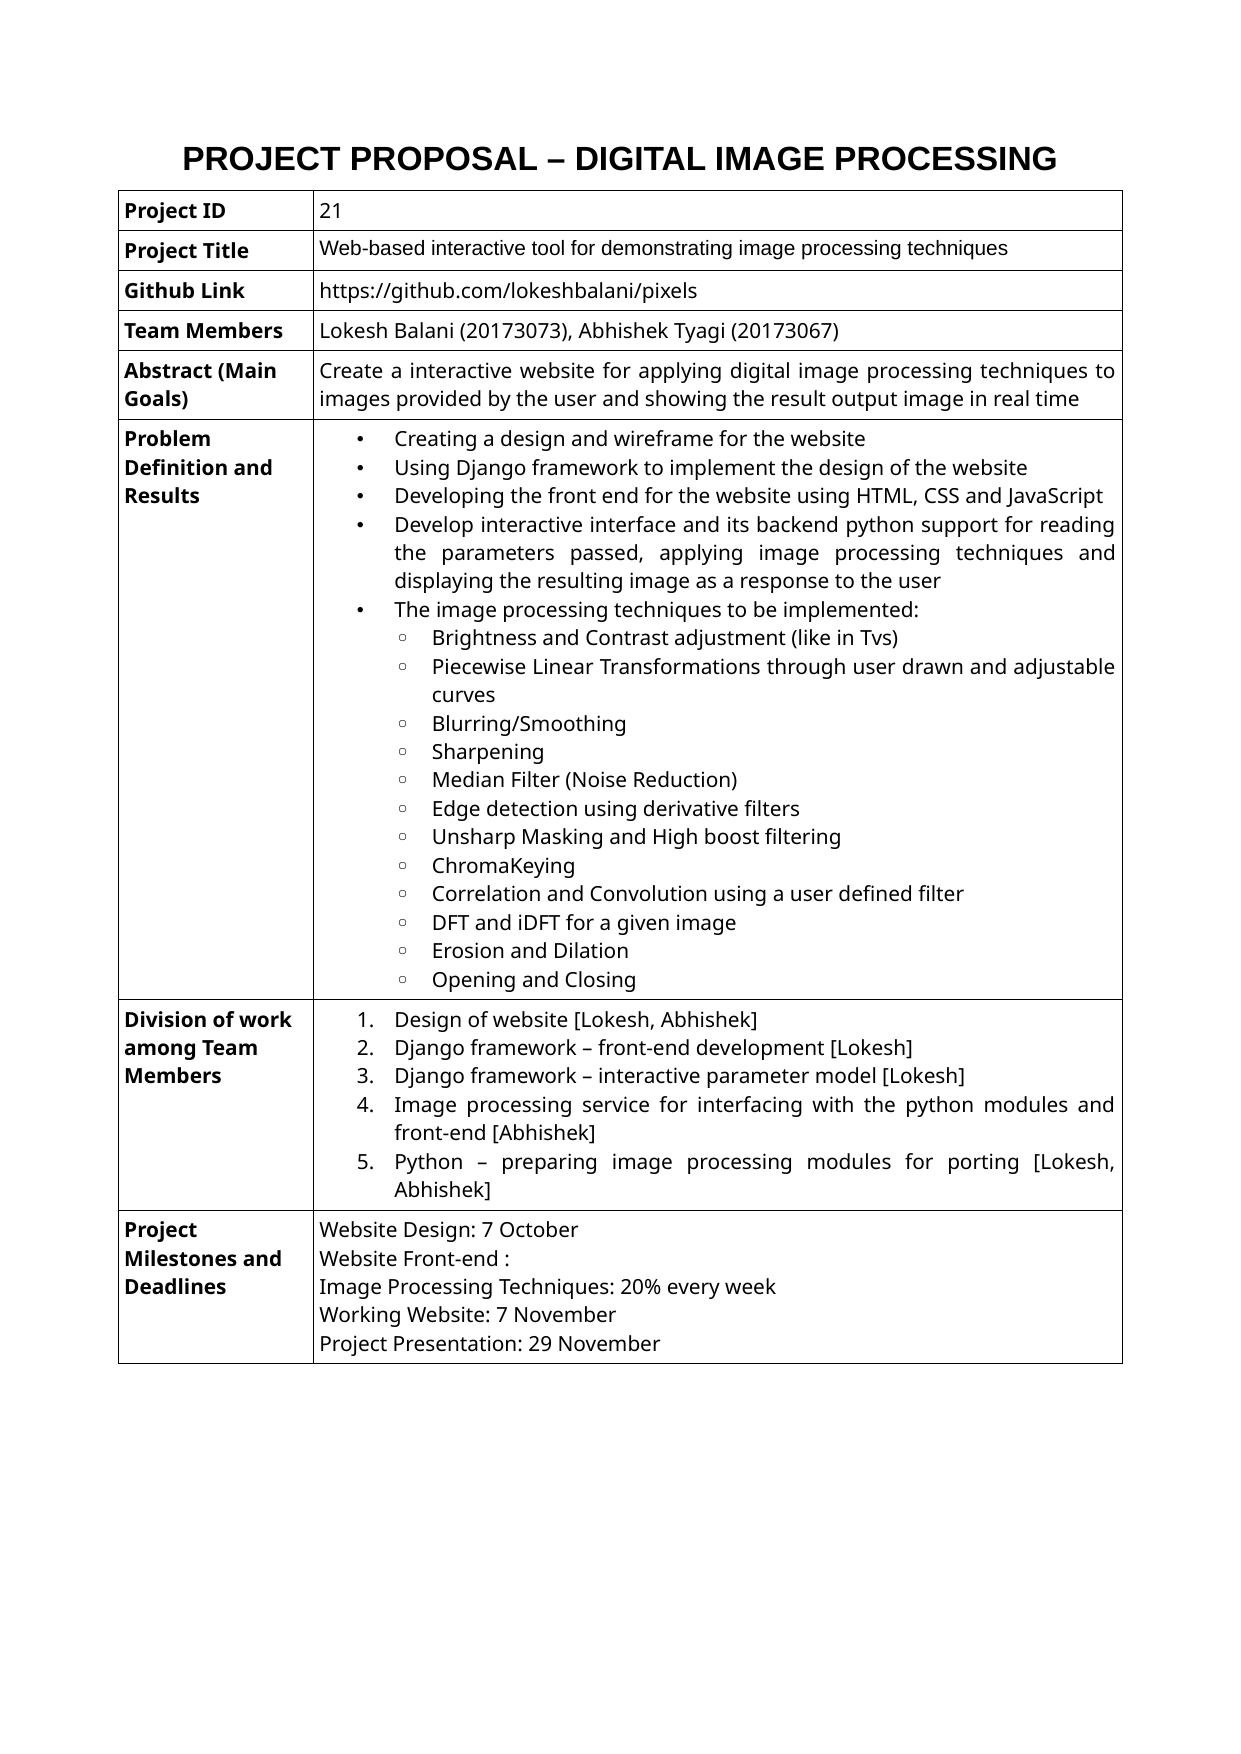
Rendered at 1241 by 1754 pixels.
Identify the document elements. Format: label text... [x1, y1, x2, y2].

table_cell Creating a design and wireframe for the website Using Django framework to implement the design of the website Developing the front end for the website using HTML, CSS and JavaScript Develop interactive interface and its backend python support for reading the parameters passed, applying image processing techniques and displaying the resulting image as a response to the user The image processing techniques to be implemented: Brightness and Contrast adjustment (like in Tvs) Piecewise Linear Transformations through user drawn and adjustable curves Blurring/Smoothing Sharpening Median Filter (Noise Reduction) Edge detection using derivative filters Unsharp Masking and High boost filtering ChromaKeying Correlation and Convolution using a user defined filter DFT and iDFT for a given image Erosion and Dilation Opening and Closing [314, 420, 1122, 999]
table_cell Team Members [119, 311, 313, 350]
table_cell Create a interactive website for applying digital image processing techniques to images provided by the user and showing the result output image in real time [314, 351, 1122, 418]
table_cell Abstract (Main Goals) [119, 351, 313, 418]
table_cell Github Link [119, 271, 313, 310]
table_header 21 [314, 191, 1122, 230]
subtitle PROJECT PROPOSAL – DIGITAL IMAGE PROCESSING [118, 139, 1122, 178]
table_cell Problem Definition and Results [119, 420, 313, 999]
table_cell Division of work among Team Members [119, 1000, 313, 1209]
table_cell Lokesh Balani (20173073), Abhishek Tyagi (20173067) [314, 311, 1122, 350]
table_cell Project Title [119, 231, 313, 270]
table_cell Project Milestones and Deadlines [119, 1211, 313, 1363]
table_header Project ID [119, 191, 313, 230]
table_cell Design of website [Lokesh, Abhishek] Django framework – front-end development [Lokesh] Django framework – interactive parameter model [Lokesh] Image processing service for interfacing with the python modules and front-end [Abhishek] Python – preparing image processing modules for porting [Lokesh, Abhishek] [314, 1000, 1122, 1209]
table_cell Website Design: 7 October Website Front-end : Image Processing Techniques: 20% every week Working Website: 7 November Project Presentation: 29 November [314, 1211, 1122, 1363]
table_cell https://github.com/lokeshbalani/pixels [314, 271, 1122, 310]
table_cell Web-based interactive tool for demonstrating image processing techniques [314, 231, 1122, 270]
